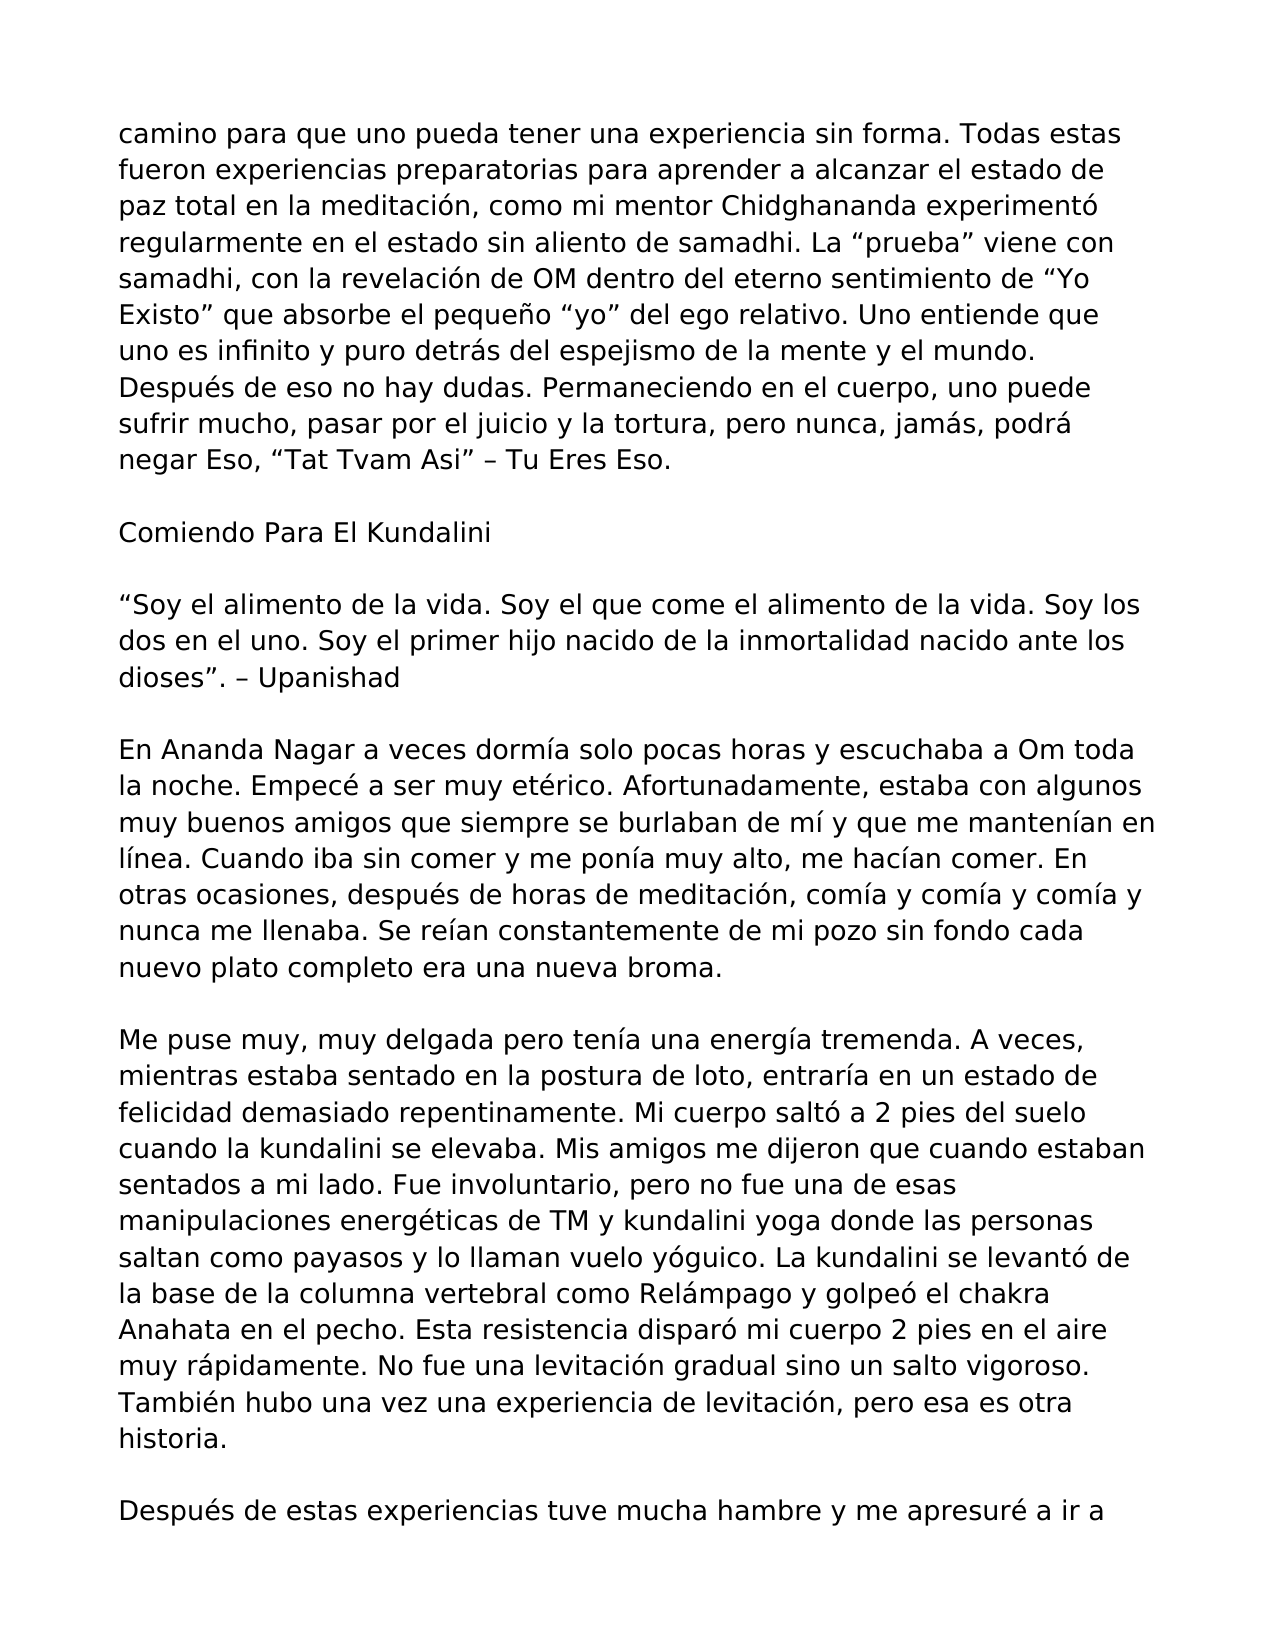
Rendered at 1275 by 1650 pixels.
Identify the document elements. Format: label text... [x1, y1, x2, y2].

text camino para que uno pueda tener una experiencia sin forma. Todas estas fueron experiencias preparatorias para aprender a alcanzar el estado de paz total en la meditación, como mi mentor Chidghananda experimentó regularmente en el estado sin aliento de samadhi. La “prueba” viene con samadhi, con la revelación de OM dentro del eterno sentimiento de “Yo Existo” que absorbe el pequeño “yo” del ego relativo. Uno entiende que uno es infinito y puro detrás del espejismo de la mente y el mundo. Después de eso no hay dudas. Permaneciendo en el cuerpo, uno puede sufrir mucho, pasar por el juicio y la tortura, pero nunca, jamás, podrá negar Eso, “Tat Tvam Asi” – Tu Eres Eso. Comiendo Para El Kundalini “Soy el alimento de la vida. Soy el que come el alimento de la vida. Soy los dos en el uno. Soy el primer hijo nacido de la inmortalidad nacido ante los dioses”. – Upanishad En Ananda Nagar a veces dormía solo pocas horas y escuchaba a Om toda la noche. Empecé a ser muy etérico. Afortunadamente, estaba con algunos muy buenos amigos que siempre se burlaban de mí y que me mantenían en línea. Cuando iba sin comer y me ponía muy alto, me hacían comer. En otras ocasiones, después de horas de meditación, comía y comía y comía y nunca me llenaba. Se reían constantemente de mi pozo sin fondo cada nuevo plato completo era una nueva broma. Me puse muy, muy delgada pero tenía una energía tremenda. A veces, mientras estaba sentado en la postura de loto, entraría en un estado de felicidad demasiado repentinamente. Mi cuerpo saltó a 2 pies del suelo cuando la kundalini se elevaba. Mis amigos me dijeron que cuando estaban sentados a mi lado. Fue involuntario, pero no fue una de esas manipulaciones energéticas de TM y kundalini yoga donde las personas saltan como payasos y lo llaman vuelo yóguico. La kundalini se levantó de la base de la columna vertebral como Relámpago y golpeó el chakra Anahata en el pecho. Esta resistencia disparó mi cuerpo 2 pies en el aire muy rápidamente. No fue una levitación gradual sino un salto vigoroso. También hubo una vez una experiencia de levitación, pero esa es otra historia. Después de estas experiencias tuve mucha hambre y me apresuré a ir a [118, 118, 1157, 1527]
